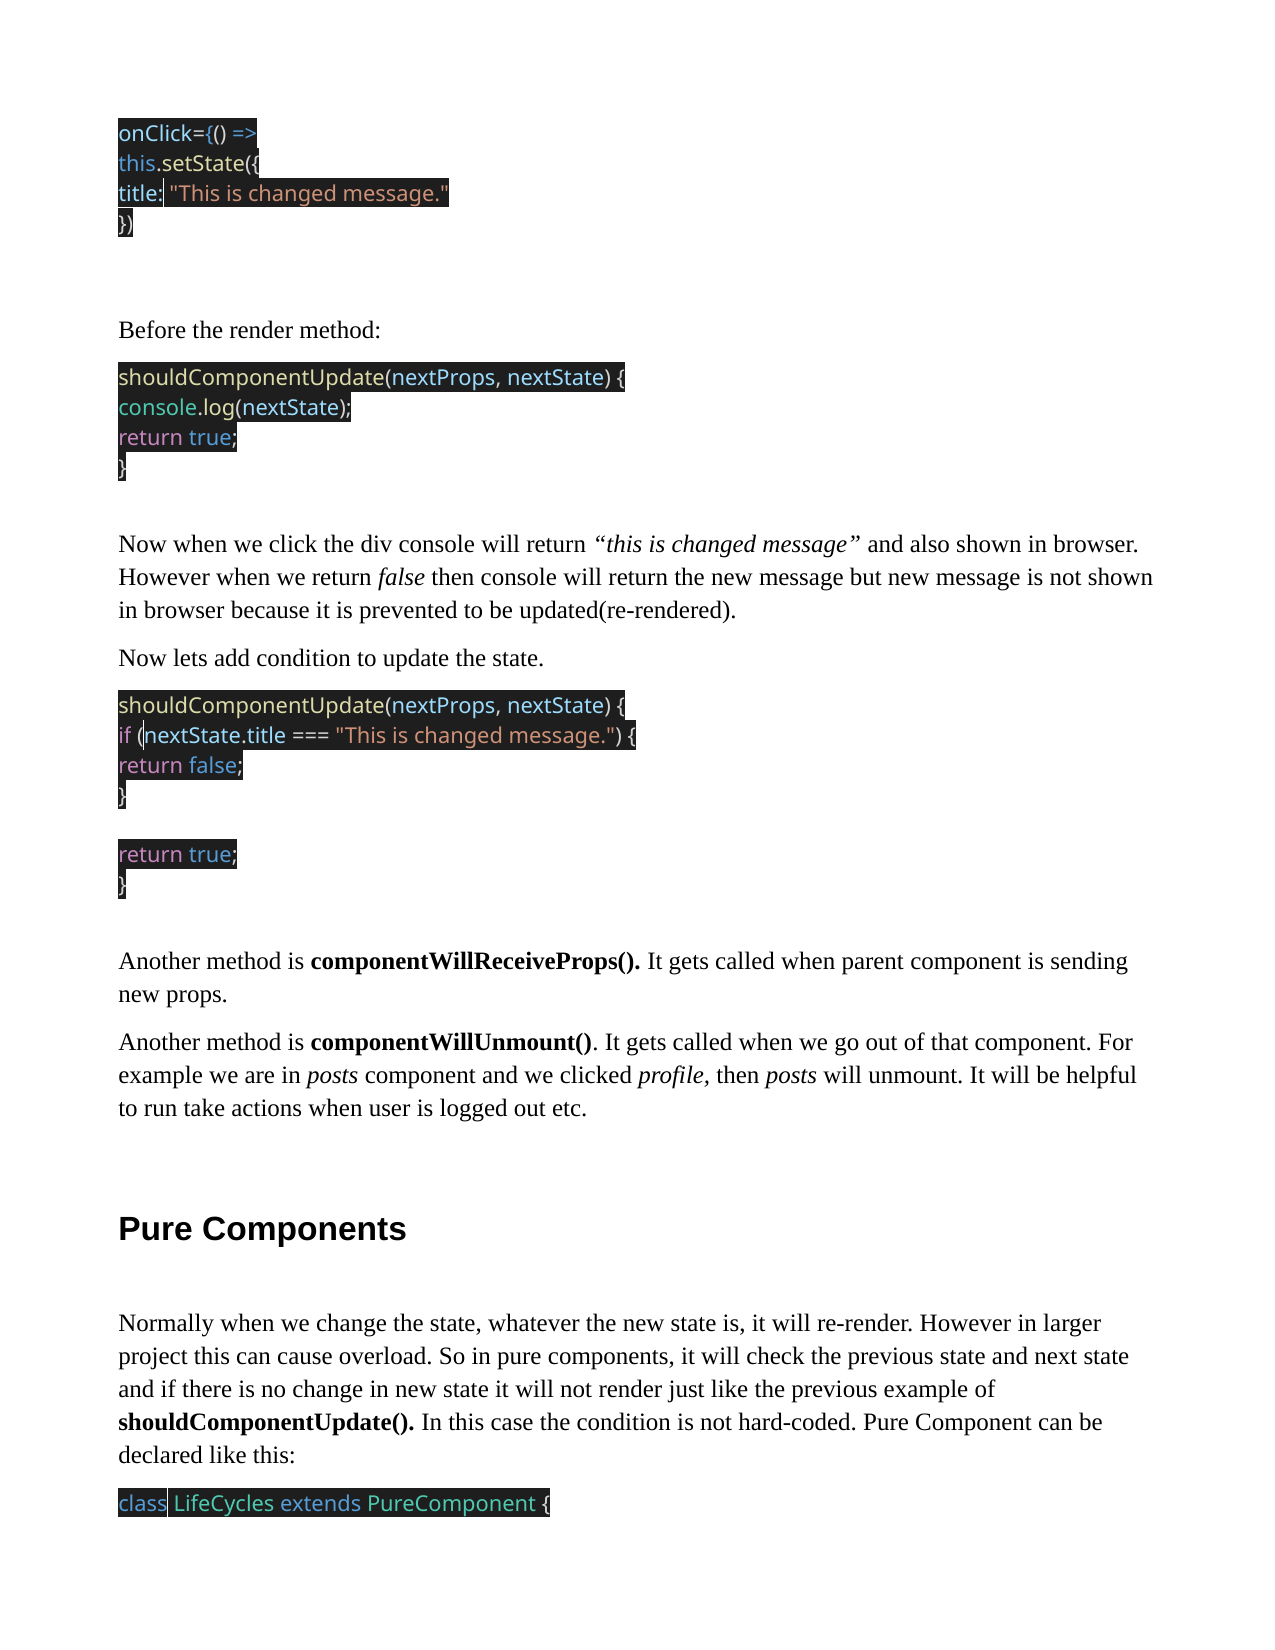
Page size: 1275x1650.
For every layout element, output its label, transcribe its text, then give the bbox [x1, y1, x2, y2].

text Another method is componentWillReceiveProps(). It gets called when parent component is sending new props. [118, 946, 1157, 1008]
text onClick={() => [118, 118, 1157, 148]
text class LifeCycles extends PureComponent { [118, 1487, 1157, 1517]
text Now lets add condition to update the state. [118, 643, 1157, 671]
text return true; [118, 422, 1157, 452]
text console.log(nextState); [118, 392, 1157, 422]
text this.setState({ [118, 148, 1157, 178]
text } [118, 452, 1157, 481]
text return false; [118, 750, 1157, 780]
subtitle Pure Components [118, 1209, 1157, 1248]
text } [118, 780, 1157, 809]
text return true; [118, 839, 1157, 869]
text Another method is componentWillUnmount(). It gets called when we go out of that component. For example we are in posts component and we clicked profile, then posts will unmount. It will be helpful to run take actions when user is logged out etc. [118, 1027, 1157, 1122]
text shouldComponentUpdate(nextProps, nextState) { [118, 362, 1157, 392]
text title: "This is changed message." [118, 178, 1157, 207]
text if (nextState.title === "This is changed message.") { [118, 720, 1157, 750]
text }) [118, 207, 1157, 237]
text Now when we click the div console will return “this is changed message” and also shown in browser. However when we return false then console will return the new message but new message is not shown in browser because it is prevented to be updated(re-rendered). [118, 529, 1157, 624]
text shouldComponentUpdate(nextProps, nextState) { [118, 690, 1157, 720]
text Before the render method: [118, 315, 1157, 343]
text Normally when we change the state, whatever the new state is, it will re-render. However in larger project this can cause overload. So in pure components, it will check the previous state and next state and if there is no change in new state it will not render just like the previous example of shouldComponentUpdate(). In this case the condition is not hard-coded. Pure Component can be declared like this: [118, 1308, 1157, 1469]
text } [118, 869, 1157, 899]
